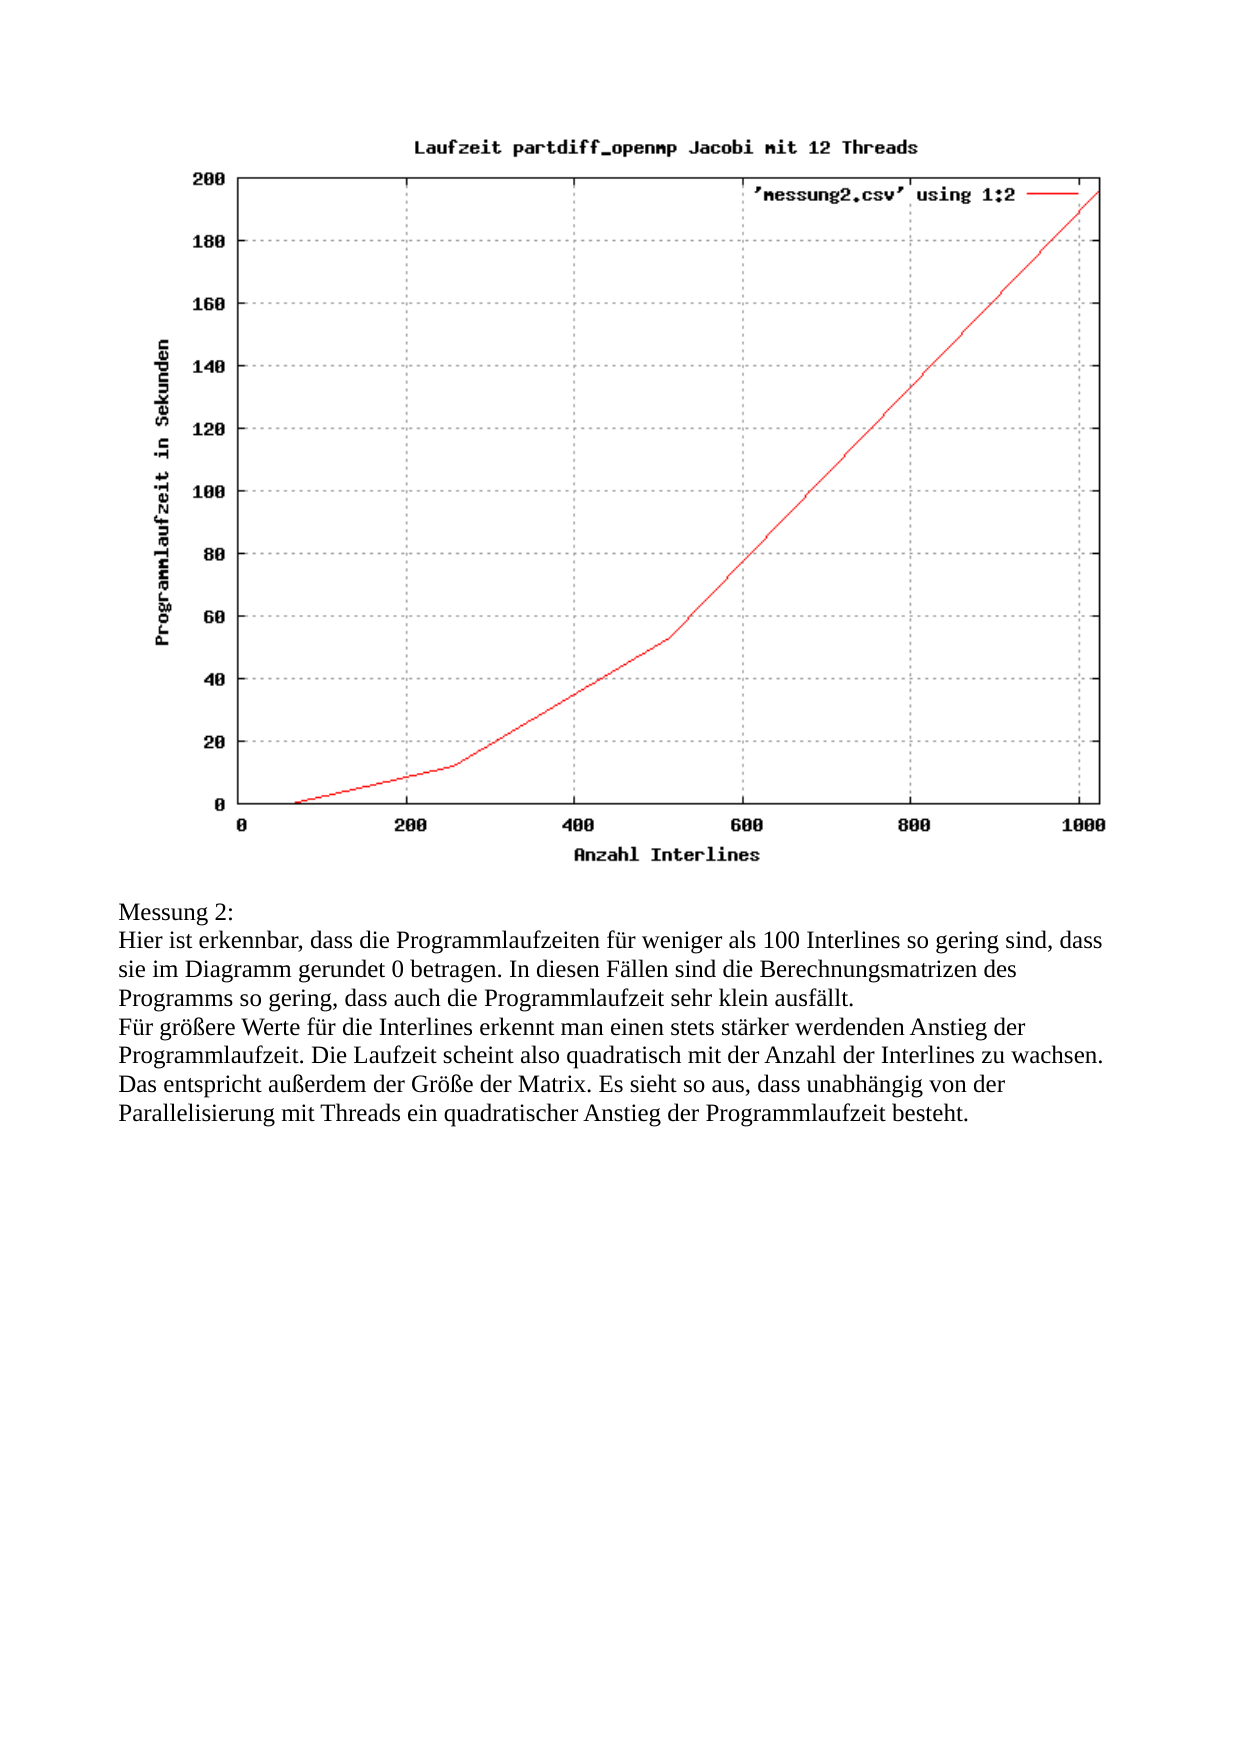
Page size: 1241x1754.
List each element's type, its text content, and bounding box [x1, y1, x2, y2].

picture [120, 118, 1121, 869]
text Für größere Werte für die Interlines erkennt man einen stets stärker werdenden Anstieg der Programmlaufzeit. Die Laufzeit scheint also quadratisch mit der Anzahl der Interlines zu wachsen. Das entspricht außerdem der Größe der Matrix. Es sieht so aus, dass unabhängig von der Parallelisierung mit Threads ein quadratischer Anstieg der Programmlaufzeit besteht. [118, 1012, 1122, 1127]
text Messung 2: [118, 897, 1122, 926]
text Hier ist erkennbar, dass die Programmlaufzeiten für weniger als 100 Interlines so gering sind, dass sie im Diagramm gerundet 0 betragen. In diesen Fällen sind die Berechnungsmatrizen des Programms so gering, dass auch die Programmlaufzeit sehr klein ausfällt. [118, 926, 1122, 1012]
